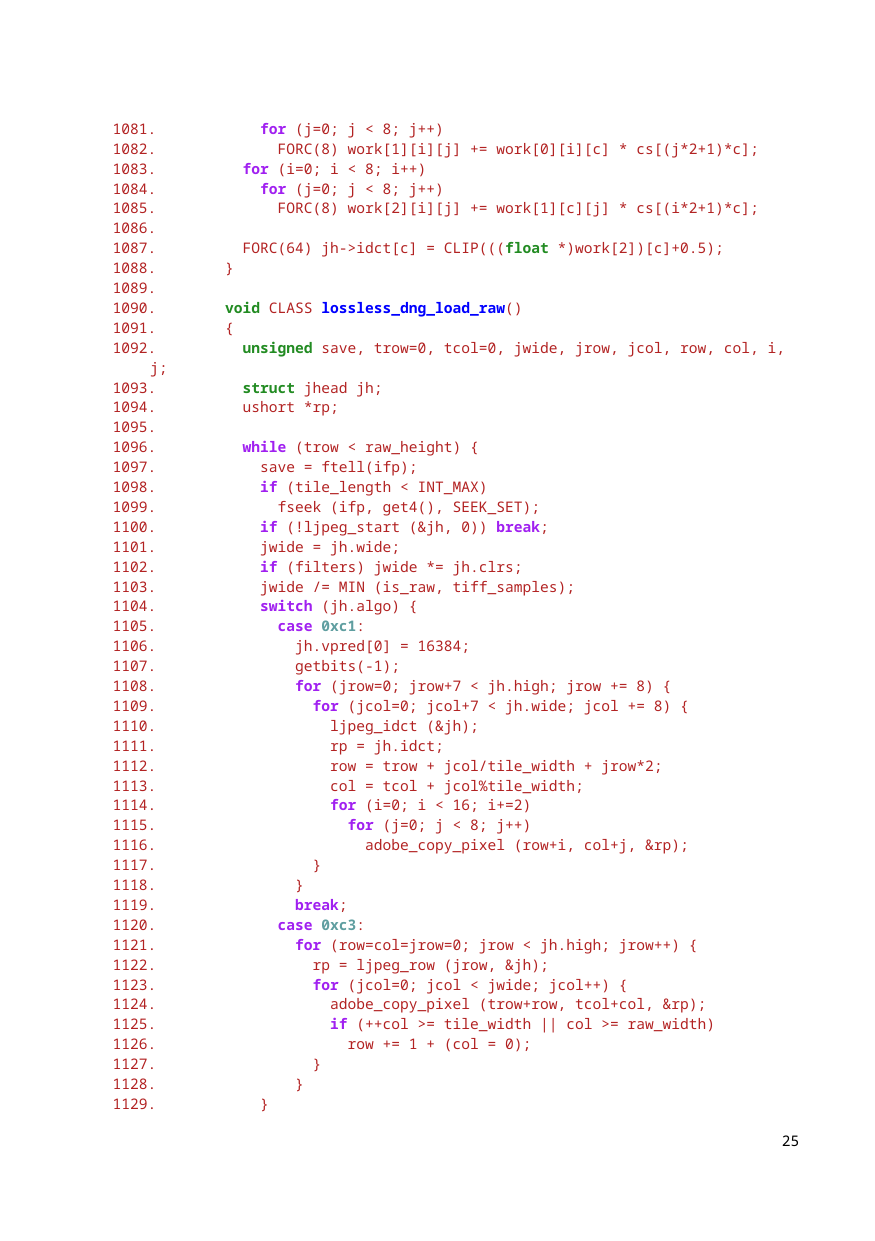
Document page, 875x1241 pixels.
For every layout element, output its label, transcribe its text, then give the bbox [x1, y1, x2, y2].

list if (tile_length < INT_MAX) [112, 477, 799, 497]
list for (j=0; j < 8; j++) [112, 815, 799, 835]
list for (row=col=jrow=0; jrow < jh.high; jrow++) { [112, 934, 799, 954]
list jwide /= MIN (is_raw, tiff_samples); [112, 576, 799, 596]
list ushort *rp; [112, 397, 799, 417]
list for (j=0; j < 8; j++) [112, 178, 799, 198]
list FORC(8) work[1][i][j] += work[0][i][c] * cs[(j*2+1)*c]; [112, 139, 799, 158]
list break; [112, 895, 799, 914]
list for (i=0; i < 8; i++) [112, 158, 799, 178]
list jwide = jh.wide; [112, 537, 799, 556]
list } [112, 1094, 799, 1113]
list { [112, 318, 799, 338]
list switch (jh.algo) { [112, 596, 799, 616]
list struct jhead jh; [112, 377, 799, 397]
list if (!ljpeg_start (&jh, 0)) break; [112, 517, 799, 537]
list row += 1 + (col = 0); [112, 1034, 799, 1054]
list unsigned save, trow=0, tcol=0, jwide, jrow, jcol, row, col, i, j; [112, 338, 799, 377]
list adobe_copy_pixel (row+i, col+j, &rp); [112, 835, 799, 855]
list void CLASS lossless_dng_load_raw() [112, 298, 799, 318]
list rp = ljpeg_row (jrow, &jh); [112, 954, 799, 974]
list col = tcol + jcol%tile_width; [112, 775, 799, 795]
list rp = jh.idct; [112, 736, 799, 755]
list save = ftell(ifp); [112, 457, 799, 477]
list while (trow < raw_height) { [112, 437, 799, 457]
list ljpeg_idct (&jh); [112, 716, 799, 736]
list for (jrow=0; jrow+7 < jh.high; jrow += 8) { [112, 676, 799, 696]
list if (filters) jwide *= jh.clrs; [112, 556, 799, 576]
list } [112, 855, 799, 875]
list } [112, 1074, 799, 1094]
list if (++col >= tile_width || col >= raw_width) [112, 1014, 799, 1034]
list jh.vpred[0] = 16384; [112, 636, 799, 656]
list for (j=0; j < 8; j++) [112, 119, 799, 139]
list } [112, 258, 799, 278]
list adobe_copy_pixel (trow+row, tcol+col, &rp); [112, 994, 799, 1014]
list for (i=0; i < 16; i+=2) [112, 795, 799, 815]
list } [112, 875, 799, 895]
list for (jcol=0; jcol < jwide; jcol++) { [112, 974, 799, 994]
list FORC(8) work[2][i][j] += work[1][c][j] * cs[(i*2+1)*c]; [112, 198, 799, 218]
list case 0xc3: [112, 914, 799, 934]
list } [112, 1054, 799, 1074]
list for (jcol=0; jcol+7 < jh.wide; jcol += 8) { [112, 696, 799, 716]
list fseek (ifp, get4(), SEEK_SET); [112, 497, 799, 517]
list FORC(64) jh->idct[c] = CLIP(((float *)work[2])[c]+0.5); [112, 238, 799, 258]
list case 0xc1: [112, 616, 799, 636]
list getbits(-1); [112, 656, 799, 676]
list row = trow + jcol/tile_width + jrow*2; [112, 755, 799, 775]
